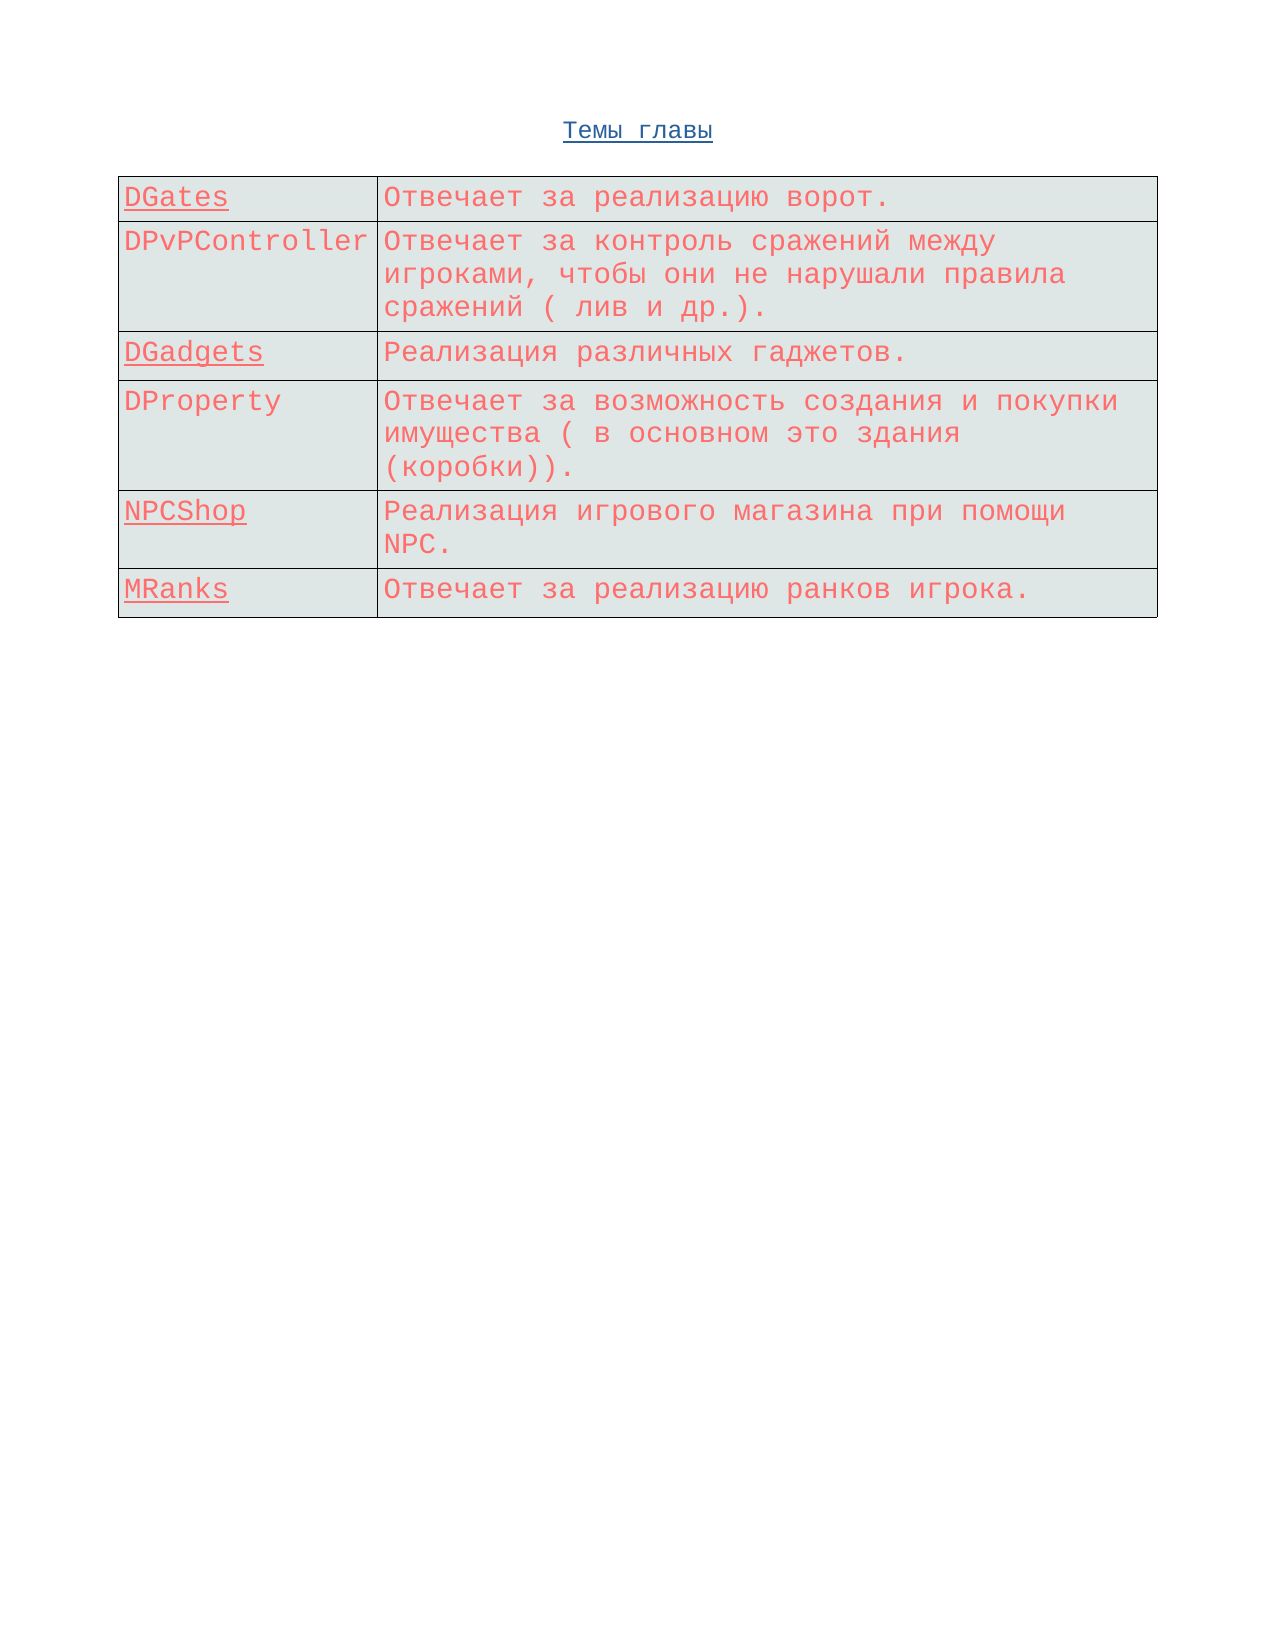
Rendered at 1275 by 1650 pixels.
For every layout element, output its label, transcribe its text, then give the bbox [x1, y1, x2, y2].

table_cell DGates [119, 177, 377, 221]
table_cell NPCShop [119, 491, 377, 568]
table_cell Отвечает за реализацию ранков игрока. [378, 569, 1157, 617]
table_cell Реализация различных гаджетов. [378, 332, 1157, 380]
table_cell Отвечает за реализацию ворот. [378, 177, 1157, 221]
table_cell Реализация игрового магазина при помощи NPC. [378, 491, 1157, 568]
table_cell Отвечает за возможность создания и покупки имущества ( в основном это здания (коробки)). [378, 381, 1157, 490]
table_cell DProperty [119, 381, 377, 490]
table_cell Отвечает за контроль сражений между игроками, чтобы они не нарушали правила сражений ( лив и др.). [378, 222, 1157, 331]
table_cell MRanks [119, 569, 377, 617]
table_cell DGadgets [119, 332, 377, 380]
table_cell DPvPController [119, 222, 377, 331]
